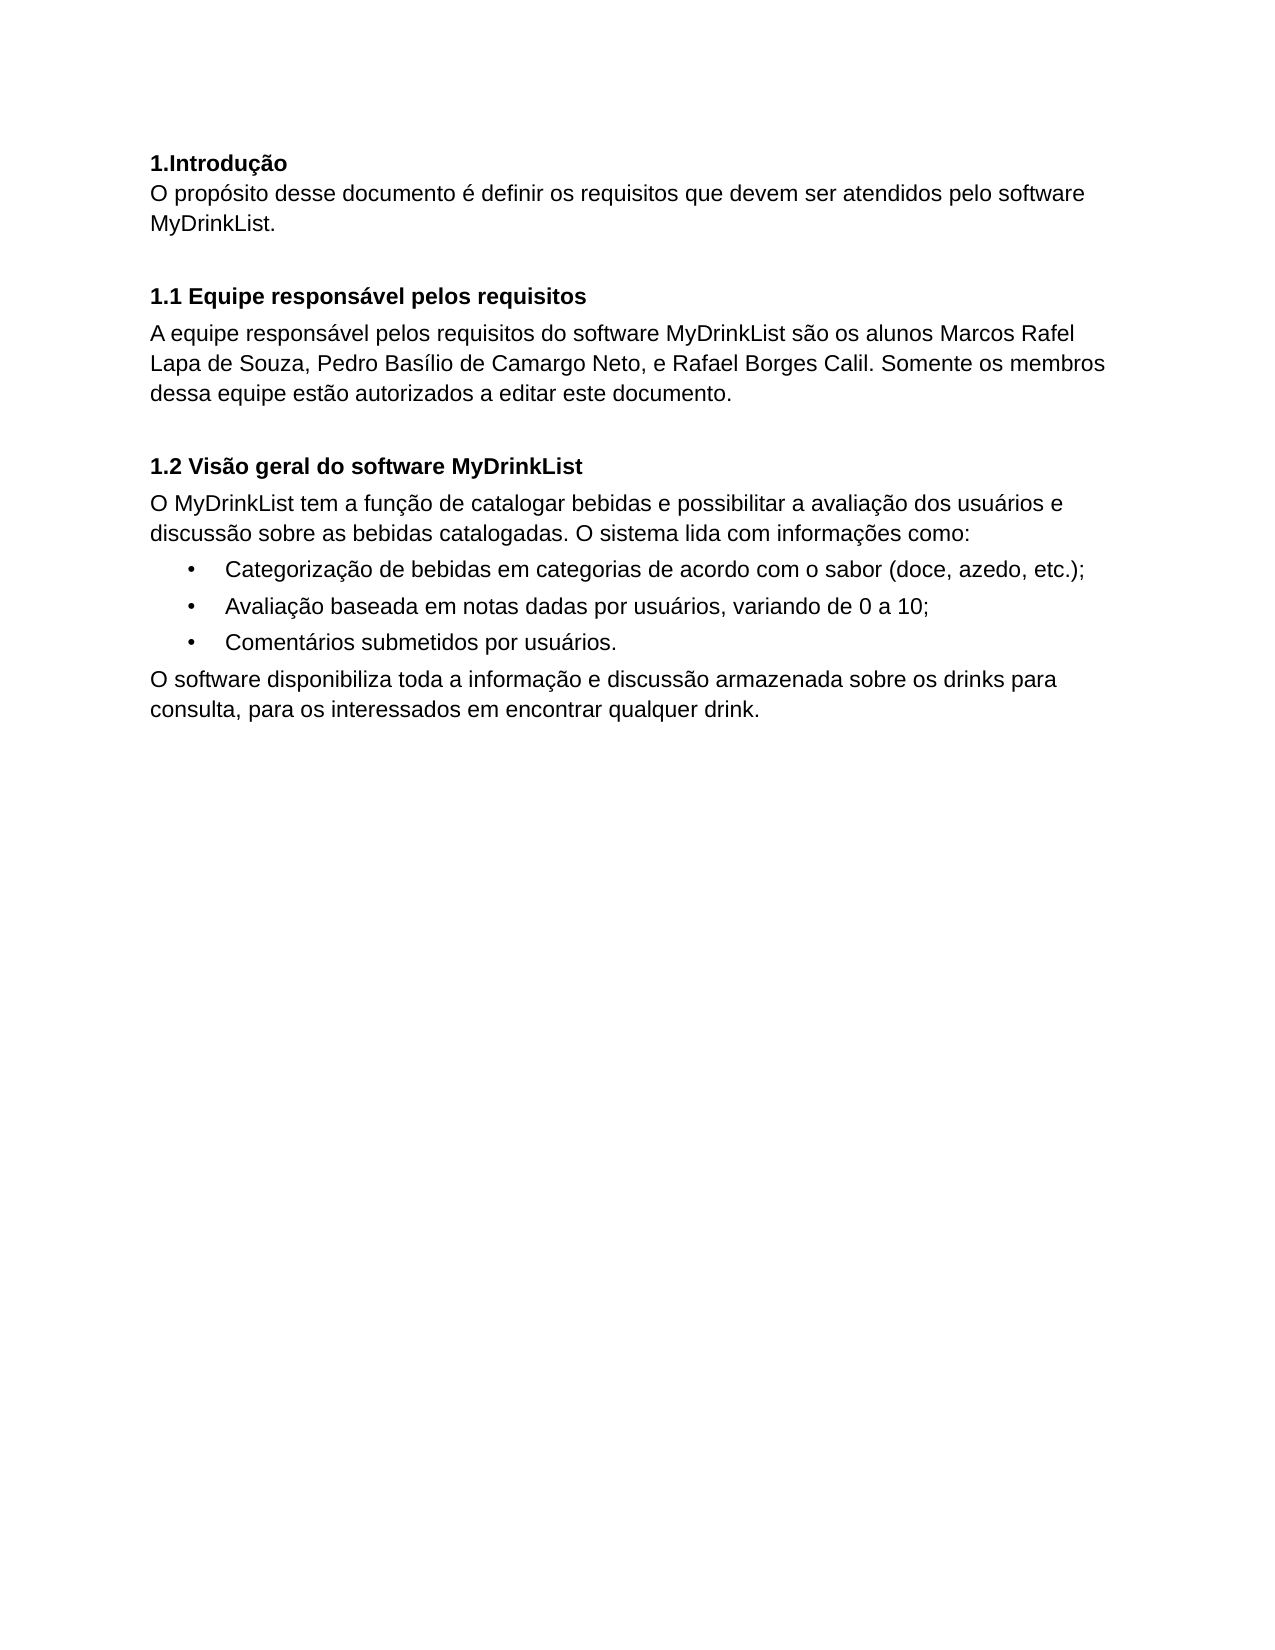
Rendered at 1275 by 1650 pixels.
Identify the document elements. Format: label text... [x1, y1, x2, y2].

text O software disponibiliza toda a informação e discussão armazenada sobre os drinks para consulta, para os interessados em encontrar qualquer drink. [150, 666, 1125, 722]
list Categorização de bebidas em categorias de acordo com o sabor (doce, azedo, etc.); [187, 556, 1125, 583]
text 1.1 Equipe responsável pelos requisitos [150, 283, 1125, 310]
list Avaliação baseada em notas dadas por usuários, variando de 0 a 10; [187, 593, 1125, 619]
text 1.Introdução [150, 150, 1125, 176]
text A equipe responsável pelos requisitos do software MyDrinkList são os alunos Marcos Rafel Lapa de Souza, Pedro Basílio de Camargo Neto, e Rafael Borges Calil. Somente os membros dessa equipe estão autorizados a editar este documento. [150, 320, 1125, 407]
list Comentários submetidos por usuários. [187, 629, 1125, 656]
text O propósito desse documento é definir os requisitos que devem ser atendidos pelo software MyDrinkList. [150, 180, 1125, 237]
text O MyDrinkList tem a função de catalogar bebidas e possibilitar a avaliação dos usuários e discussão sobre as bebidas catalogadas. O sistema lida com informações como: [150, 489, 1125, 546]
text 1.2 Visão geral do software MyDrinkList [150, 453, 1125, 479]
